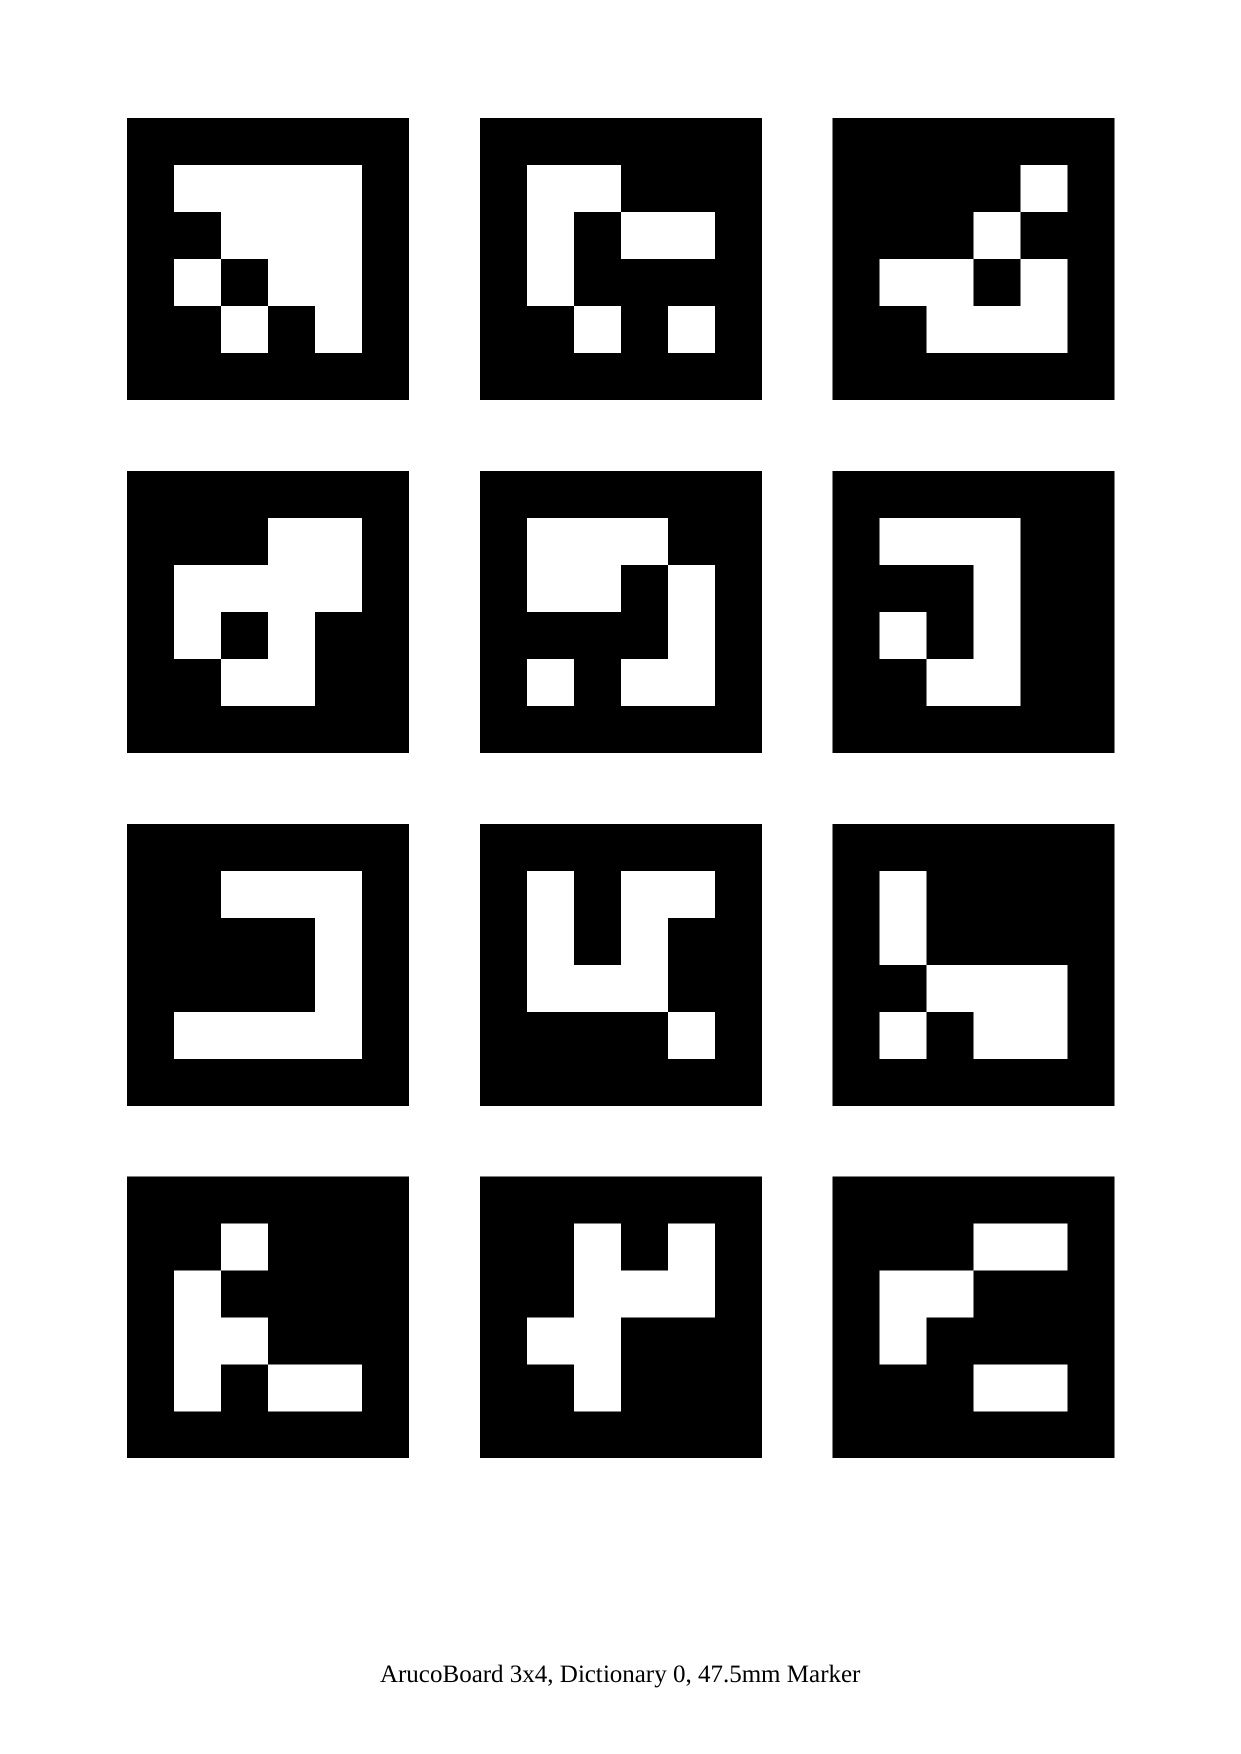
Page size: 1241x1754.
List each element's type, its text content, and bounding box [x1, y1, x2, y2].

picture [118, 118, 1123, 1458]
text ArucoBoard 3x4, Dictionary 0, 47.5mm Marker [118, 1659, 1122, 1688]
